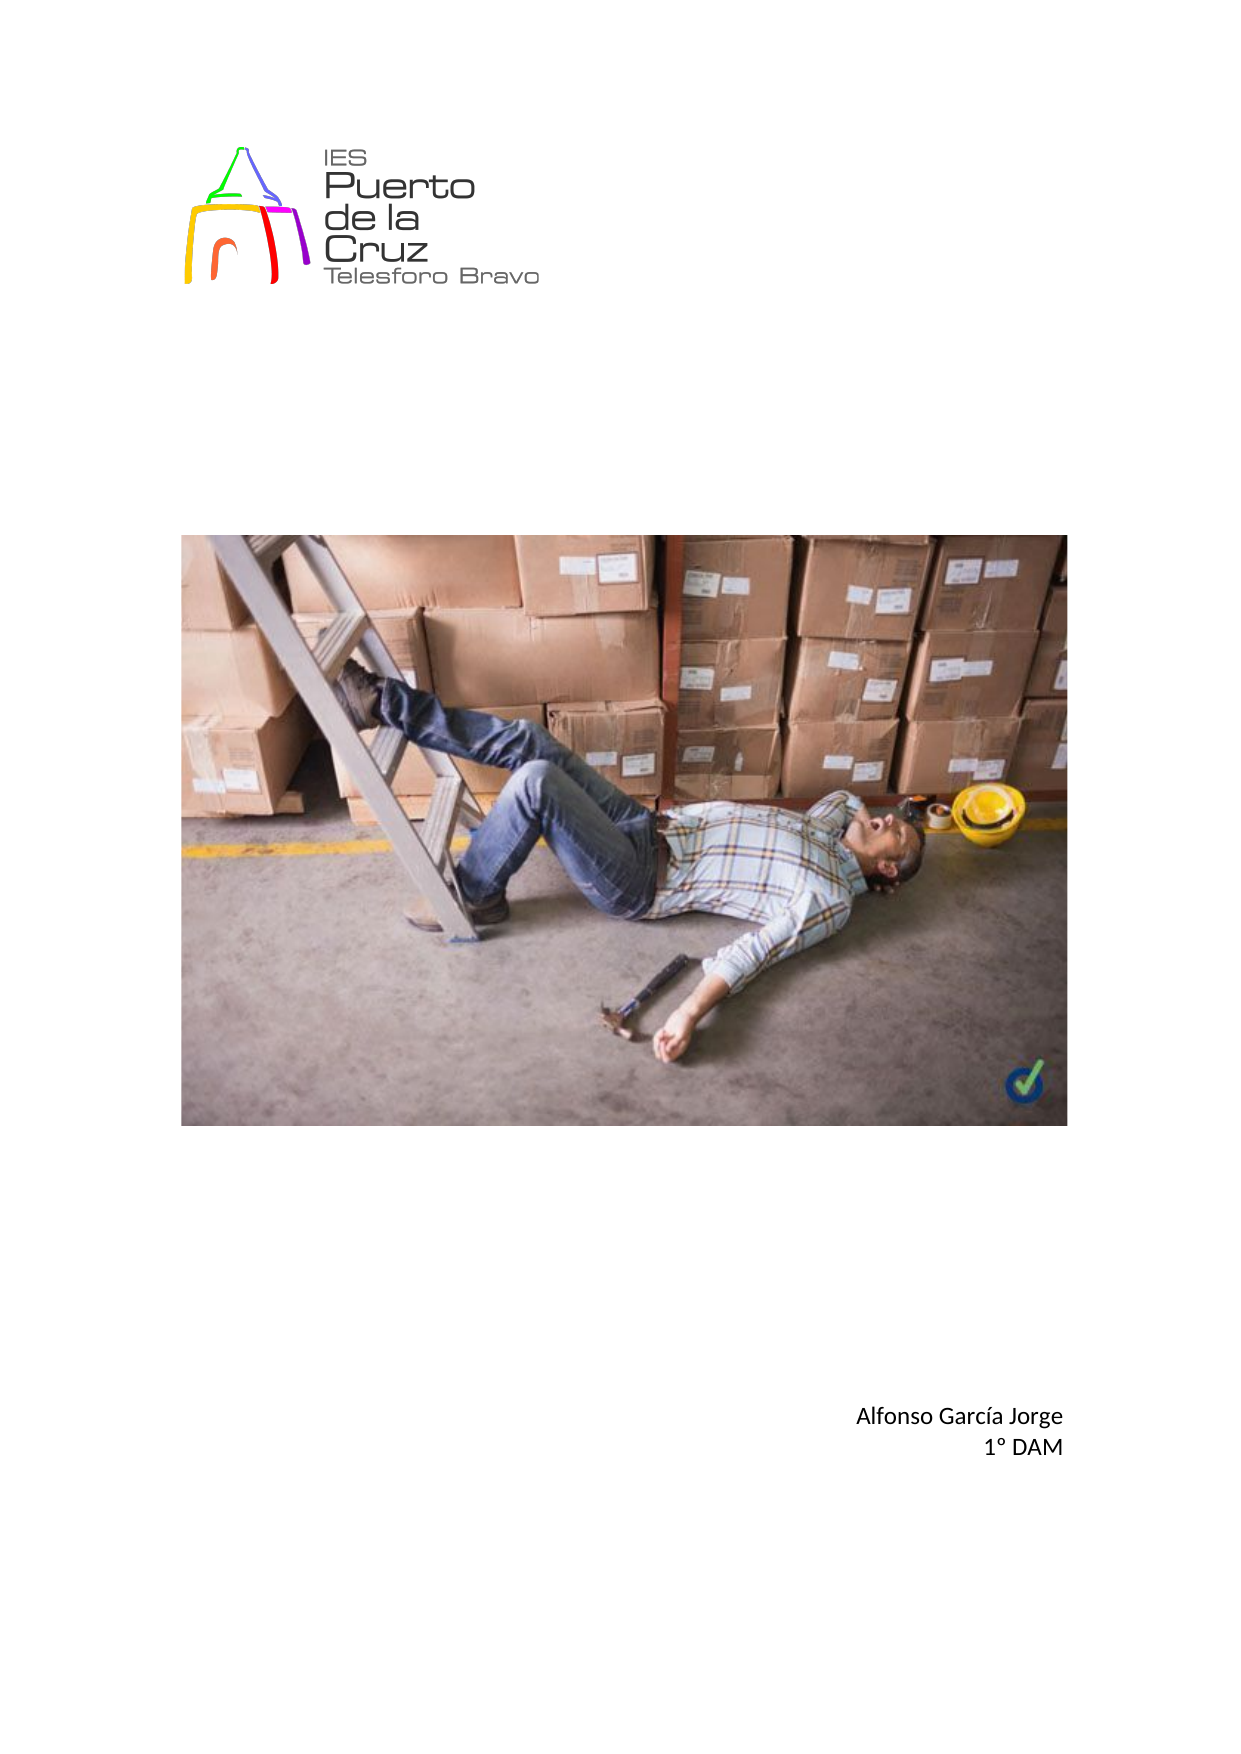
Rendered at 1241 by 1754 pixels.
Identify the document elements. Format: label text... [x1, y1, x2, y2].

picture [184, 147, 539, 284]
picture [181, 535, 1068, 1126]
text Alfonso García Jorge [177, 1400, 1063, 1431]
text 1º DAM [177, 1431, 1063, 1461]
